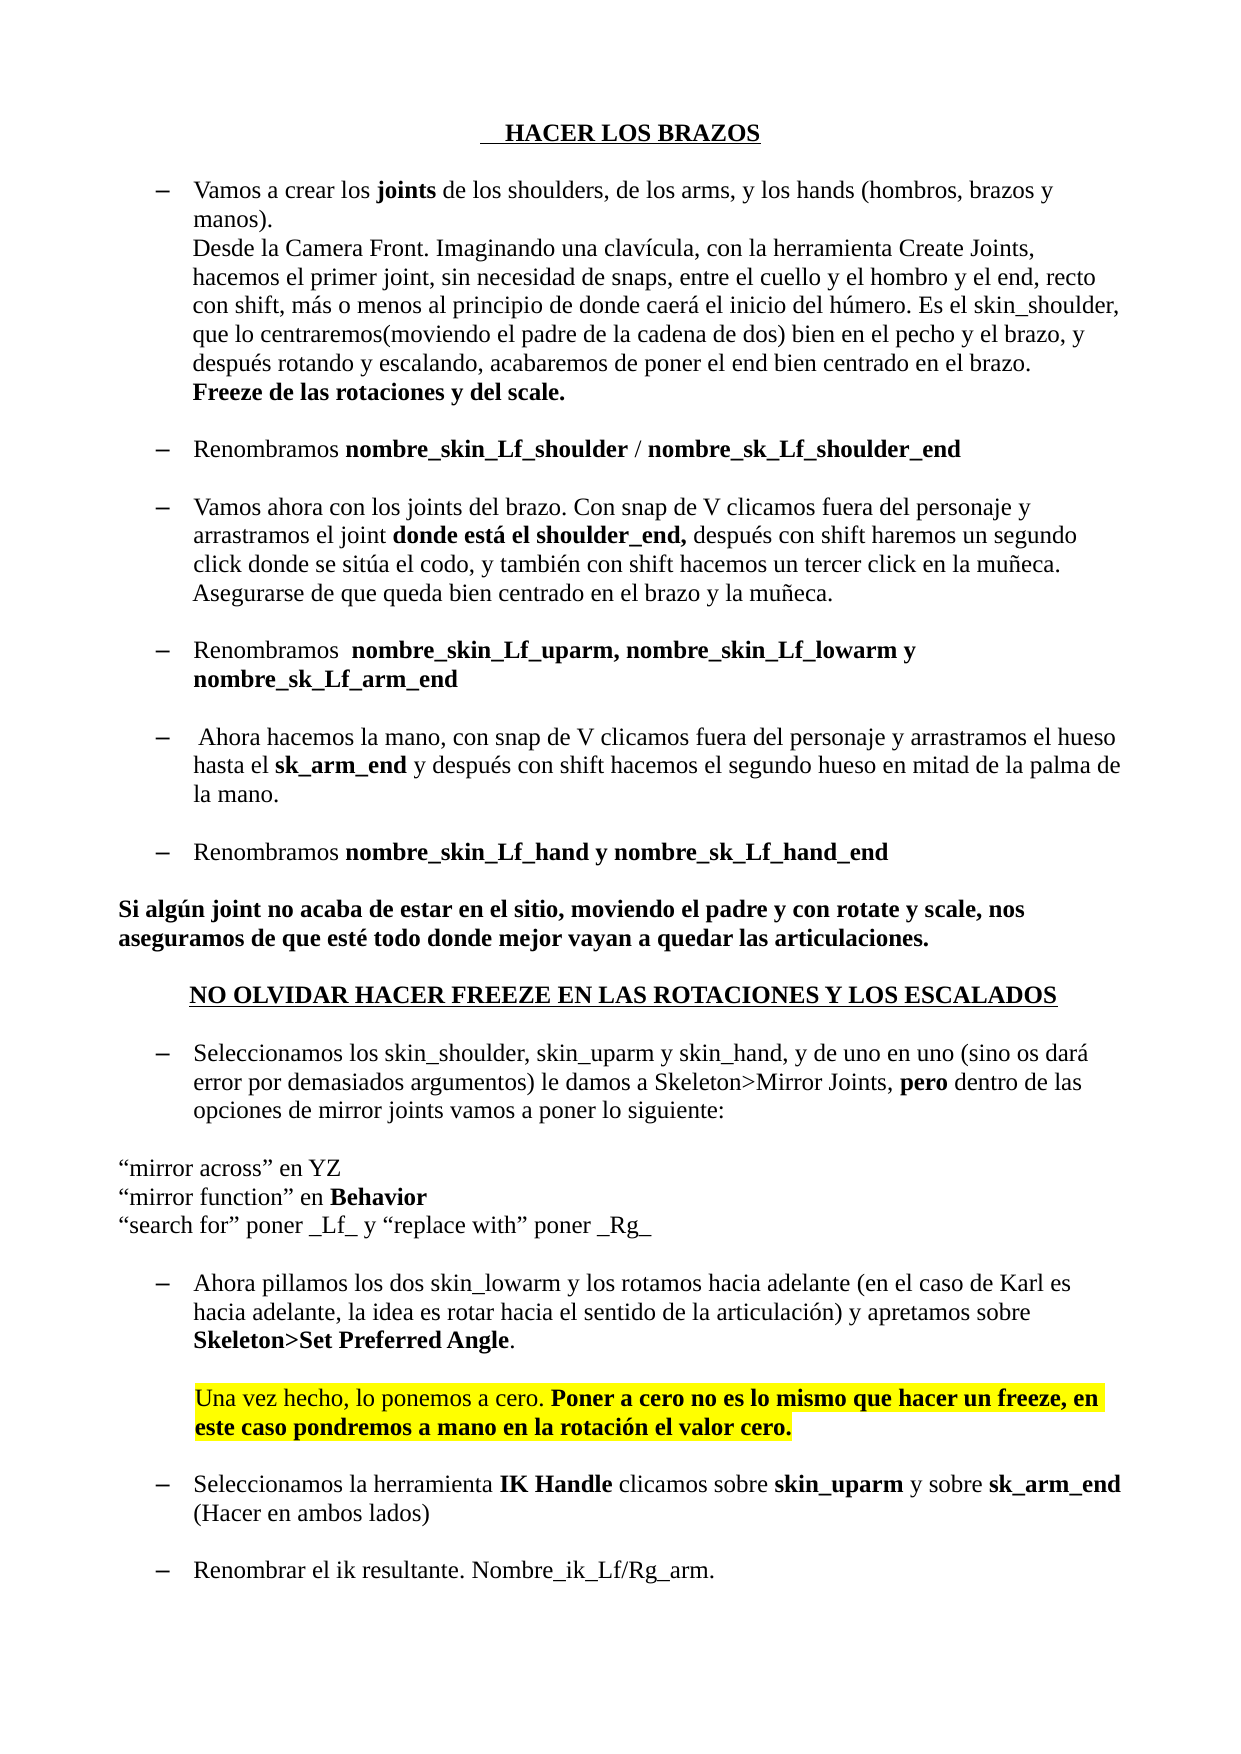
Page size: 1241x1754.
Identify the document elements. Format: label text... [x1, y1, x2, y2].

list Seleccionamos la herramienta IK Handle clicamos sobre skin_uparm y sobre sk_arm_end (Hacer en ambos lados) [156, 1469, 1122, 1527]
list Seleccionamos los skin_shoulder, skin_uparm y skin_hand, y de uno en uno (sino os dará error por demasiados argumentos) le damos a Skeleton>Mirror Joints, pero dentro de las opciones de mirror joints vamos a poner lo siguiente: [156, 1038, 1122, 1124]
text NO OLVIDAR HACER FREEZE EN LAS ROTACIONES Y LOS ESCALADOS [118, 981, 1122, 1009]
list Ahora pillamos los dos skin_lowarm y los rotamos hacia adelante (en el caso de Karl es hacia adelante, la idea es rotar hacia el sentido de la articulación) y apretamos sobre Skeleton>Set Preferred Angle. [156, 1268, 1122, 1354]
text Asegurarse de que queda bien centrado en el brazo y la muñeca. [118, 578, 1122, 607]
text “search for” poner _Lf_ y “replace with” poner _Rg_ [118, 1211, 1122, 1239]
list Vamos a crear los joints de los shoulders, de los arms, y los hands (hombros, brazos y manos). [156, 176, 1122, 233]
text Desde la Camera Front. Imaginando una clavícula, con la herramienta Create Joints, hacemos el primer joint, sin necesidad de snaps, entre el cuello y el hombro y el end, recto con shift, más o menos al principio de donde caerá el inicio del húmero. Es el skin_shoulder, que lo centraremos(moviendo el padre de la cadena de dos) bien en el pecho y el brazo, y después rotando y escalando, acabaremos de poner el end bien centrado en el brazo. [192, 233, 1122, 377]
text Freeze de las rotaciones y del scale. [192, 377, 1122, 406]
text Si algún joint no acaba de estar en el sitio, moviendo el padre y con rotate y scale, nos aseguramos de que esté todo donde mejor vayan a quedar las articulaciones. [118, 894, 1122, 952]
list Renombrar el ik resultante. Nombre_ik_Lf/Rg_arm. [156, 1556, 1122, 1584]
list Vamos ahora con los joints del brazo. Con snap de V clicamos fuera del personaje y arrastramos el joint donde está el shoulder_end, después con shift haremos un segundo click donde se sitúa el codo, y también con shift hacemos un tercer click en la muñeca. [156, 492, 1122, 578]
list Renombramos nombre_skin_Lf_hand y nombre_sk_Lf_hand_end [156, 837, 1122, 866]
list Ahora hacemos la mano, con snap de V clicamos fuera del personaje y arrastramos el hueso hasta el sk_arm_end y después con shift hacemos el segundo hueso en mitad de la palma de la mano. [156, 722, 1122, 808]
text HACER LOS BRAZOS [118, 118, 1122, 147]
list Renombramos nombre_skin_Lf_uparm, nombre_skin_Lf_lowarm y nombre_sk_Lf_arm_end [156, 636, 1122, 693]
list Renombramos nombre_skin_Lf_shoulder / nombre_sk_Lf_shoulder_end [156, 434, 1122, 463]
text “mirror across” en YZ [118, 1153, 1122, 1182]
text Una vez hecho, lo ponemos a cero. Poner a cero no es lo mismo que hacer un freeze, en este caso pondremos a mano en la rotación el valor cero. [194, 1383, 1122, 1441]
text “mirror function” en Behavior [118, 1182, 1122, 1211]
